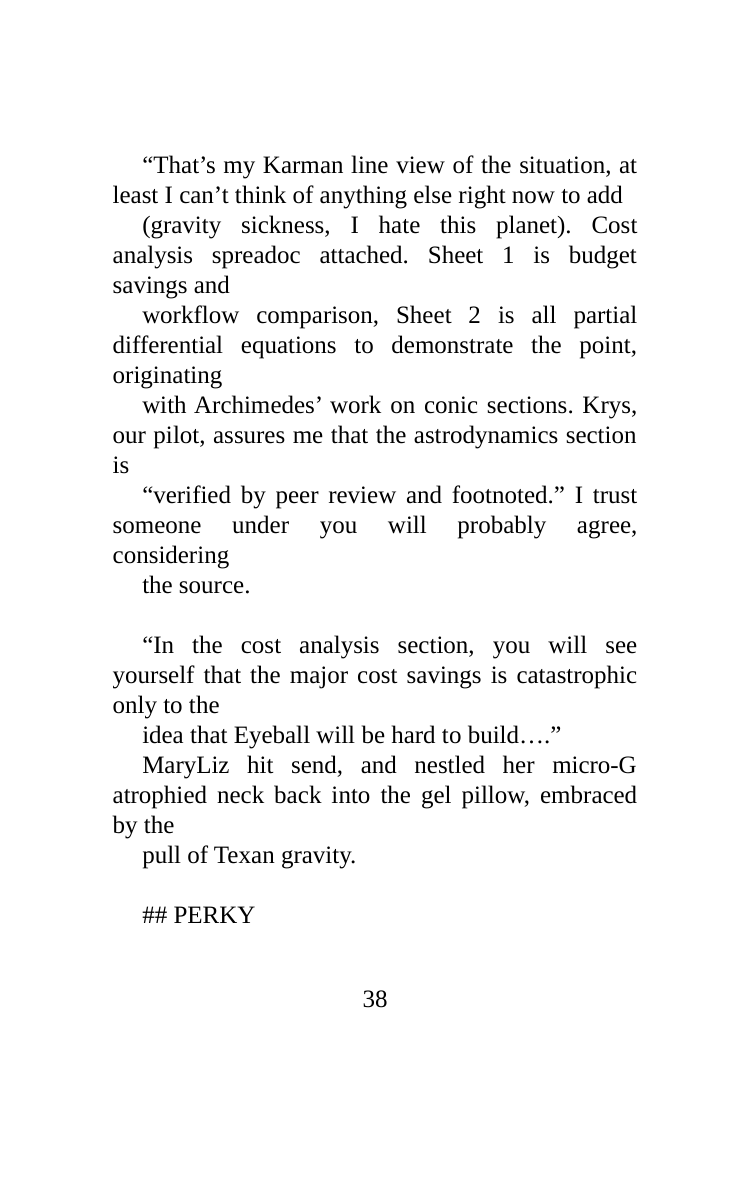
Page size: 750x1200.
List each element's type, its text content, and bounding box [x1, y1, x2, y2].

text MaryLiz hit send, and nestled her micro-G atrophied neck back into the gel pillow, embraced by the [112, 750, 637, 840]
text ## PERKY [112, 900, 637, 930]
text “verified by peer review and footnoted.” I trust someone under you will probably agree, considering [112, 480, 637, 570]
text pull of Texan gravity. [112, 840, 637, 870]
text idea that Eyeball will be hard to build….” [112, 720, 637, 750]
text “That’s my Karman line view of the situation, at least I can’t think of anything else right now to add [112, 150, 637, 210]
text the source. [112, 570, 637, 600]
text (gravity sickness, I hate this planet). Cost analysis spreadoc attached. Sheet 1 is budget savings and [112, 210, 637, 300]
text workflow comparison, Sheet 2 is all partial differential equations to demonstrate the point, originating [112, 300, 637, 390]
text with Archimedes’ work on conic sections. Krys, our pilot, assures me that the astrodynamics section is [112, 390, 637, 480]
text “In the cost analysis section, you will see yourself that the major cost savings is catastrophic only to the [112, 630, 637, 720]
